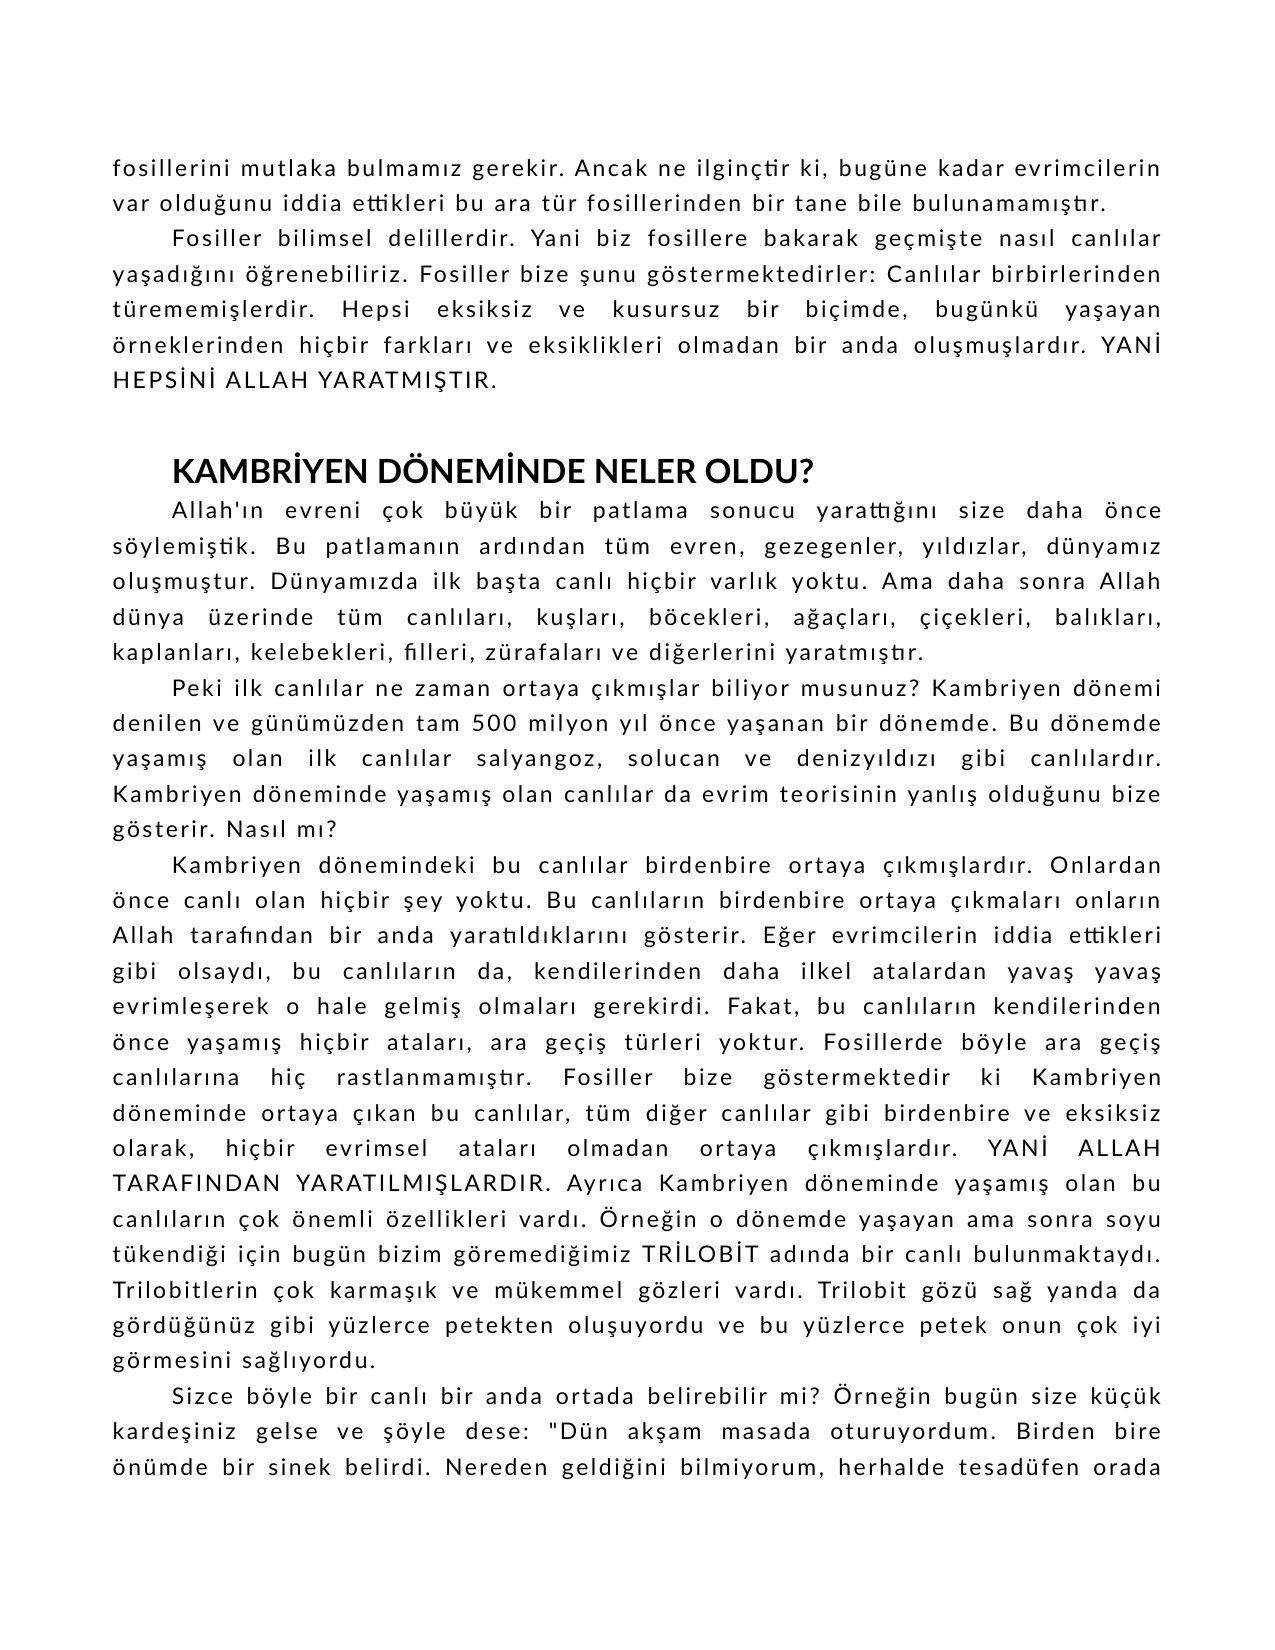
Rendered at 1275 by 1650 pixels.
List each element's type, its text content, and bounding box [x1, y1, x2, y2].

text Allah'ın evreni çok büyük bir patlama sonucu yarattığını size daha önce söylemiştik. Bu patlamanın ardından tüm evren, gezegenler, yıldızlar, dünyamız oluşmuştur. Dünyamızda ilk başta canlı hiçbir varlık yoktu. Ama daha sonra Allah dünya üzerinde tüm canlıları, kuşları, böcekleri, ağaçları, çiçekleri, balıkları, kaplanları, kelebekleri, filleri, zürafaları ve diğerlerini yaratmıştır. [112, 491, 1162, 668]
text fosillerini mutlaka bulmamız gerekir. Ancak ne ilginçtir ki, bugüne kadar evrimcilerin var olduğunu iddia ettikleri bu ara tür fosillerinden bir tane bile bulunamamıştır. [112, 148, 1162, 218]
text KAMBRİYEN DÖNEMİNDE NELER OLDU? [112, 451, 1162, 491]
text Sizce böyle bir canlı bir anda ortada belirebilir mi? Örneğin bugün size küçük kardeşiniz gelse ve şöyle dese: "Dün akşam masada oturuyordum. Birden bire önümde bir sinek belirdi. Nereden geldiğini bilmiyorum, herhalde tesadüfen orada [112, 1376, 1162, 1482]
text Kambriyen dönemindeki bu canlılar birdenbire ortaya çıkmışlardır. Onlardan önce canlı olan hiçbir şey yoktu. Bu canlıların birdenbire ortaya çıkmaları onların Allah tarafından bir anda yaratıldıklarını gösterir. Eğer evrimcilerin iddia ettikleri gibi olsaydı, bu canlıların da, kendilerinden daha ilkel atalardan yavaş yavaş evrimleşerek o hale gelmiş olmaları gerekirdi. Fakat, bu canlıların kendilerinden önce yaşamış hiçbir ataları, ara geçiş türleri yoktur. Fosillerde böyle ara geçiş canlılarına hiç rastlanmamıştır. Fosiller bize göstermektedir ki Kambriyen döneminde ortaya çıkan bu canlılar, tüm diğer canlılar gibi birdenbire ve eksiksiz olarak, hiçbir evrimsel ataları olmadan ortaya çıkmışlardır. YANİ ALLAH TARAFINDAN YARATILMIŞLARDIR. Ayrıca Kambriyen döneminde yaşamış olan bu canlıların çok önemli özellikleri vardı. Örneğin o dönemde yaşayan ama sonra soyu tükendiği için bugün bizim göremediğimiz TRİLOBİT adında bir canlı bulunmaktaydı. Trilobitlerin çok karmaşık ve mükemmel gözleri vardı. Trilobit gözü sağ yanda da gördüğünüz gibi yüzlerce petekten oluşuyordu ve bu yüzlerce petek onun çok iyi görmesini sağlıyordu. [112, 845, 1162, 1376]
text Fosiller bilimsel delillerdir. Yani biz fosillere bakarak geçmişte nasıl canlılar yaşadığını öğrenebiliriz. Fosiller bize şunu göstermektedirler: Canlılar birbirlerinden türememişlerdir. Hepsi eksiksiz ve kusursuz bir biçimde, bugünkü yaşayan örneklerinden hiçbir farkları ve eksiklikleri olmadan bir anda oluşmuşlardır. YANİ HEPSİNİ ALLAH YARATMIŞTIR. [112, 218, 1162, 396]
text Peki ilk canlılar ne zaman ortaya çıkmışlar biliyor musunuz? Kambriyen dönemi denilen ve günümüzden tam 500 milyon yıl önce yaşanan bir dönemde. Bu dönemde yaşamış olan ilk canlılar salyangoz, solucan ve denizyıldızı gibi canlılardır. Kambriyen döneminde yaşamış olan canlılar da evrim teorisinin yanlış olduğunu bize gösterir. Nasıl mı? [112, 668, 1162, 845]
